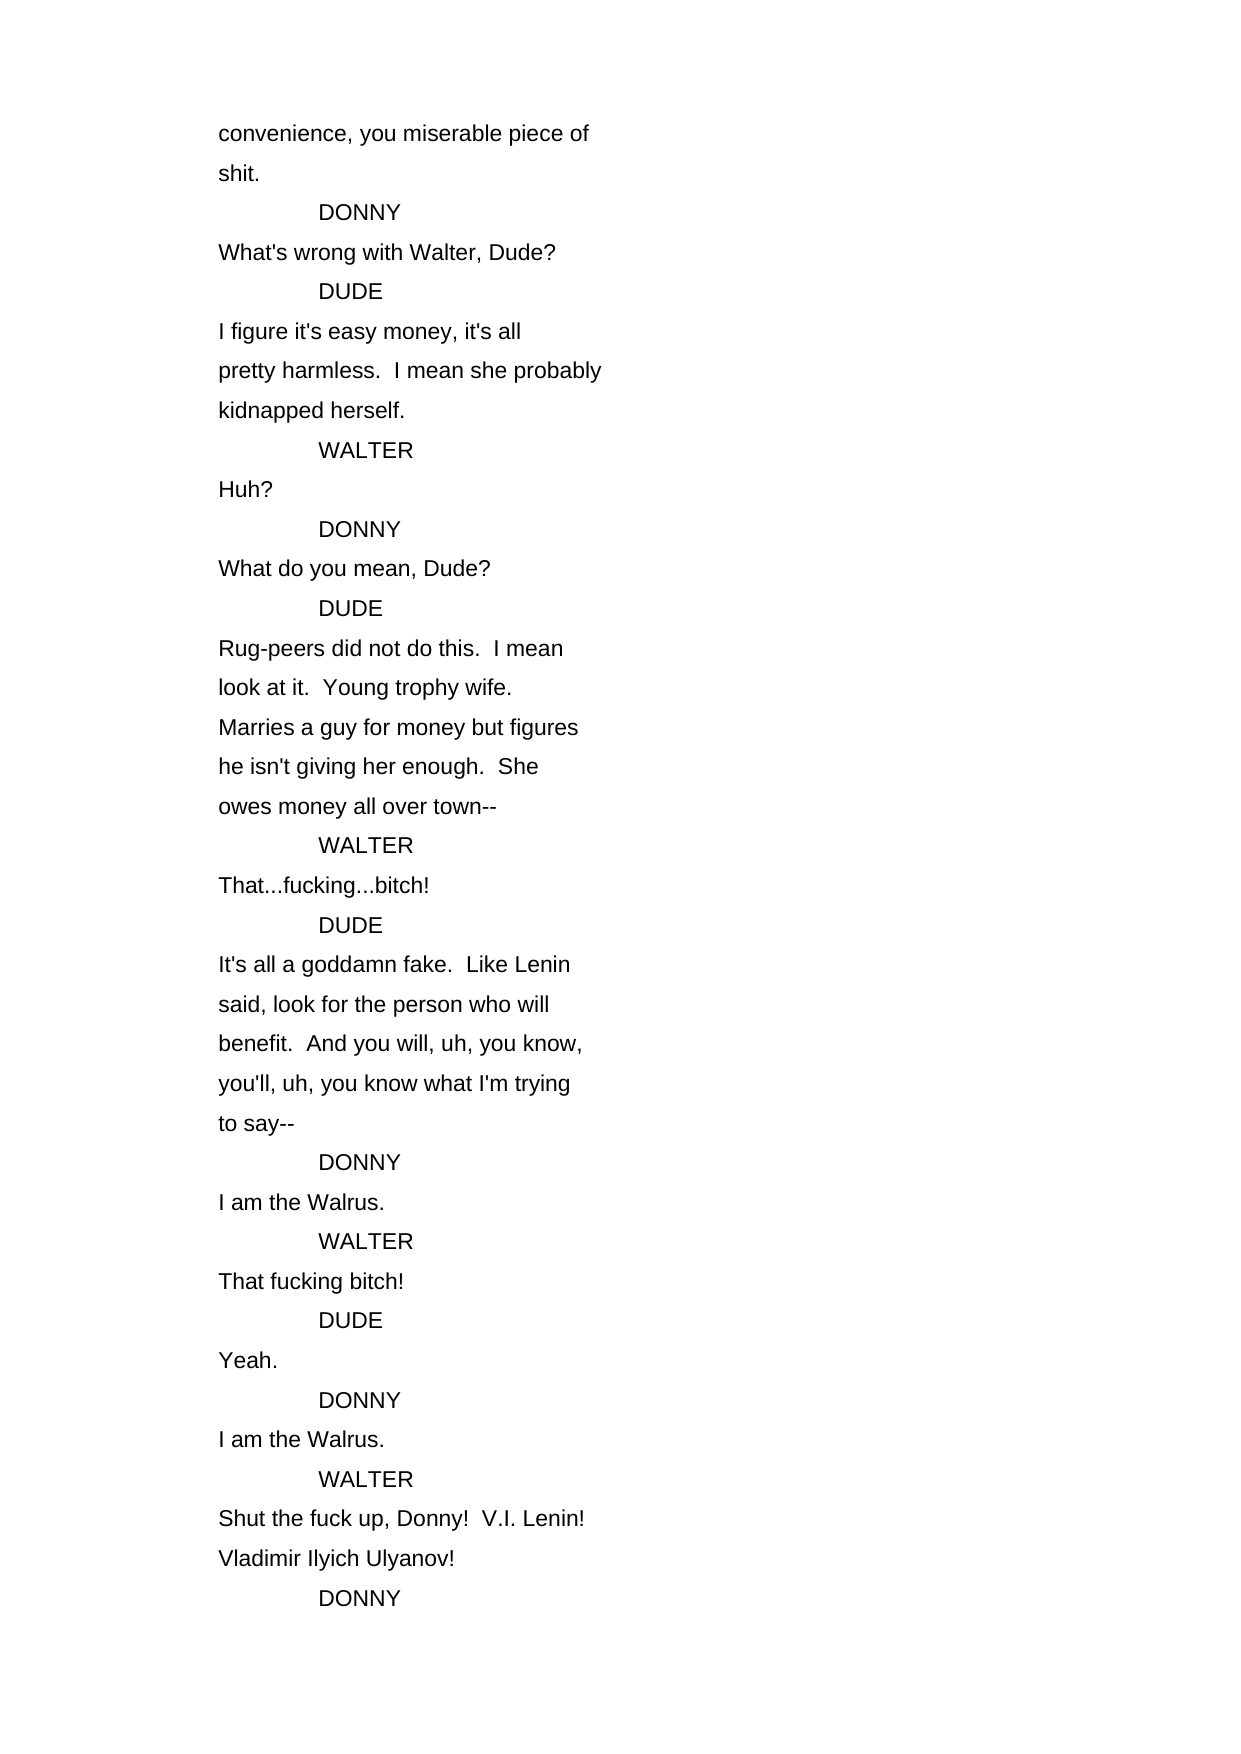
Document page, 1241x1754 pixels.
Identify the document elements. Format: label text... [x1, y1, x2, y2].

text shit. [118, 158, 1122, 186]
text DUDE [118, 276, 1122, 305]
text Huh? [118, 474, 1122, 503]
text said, look for the person who will [118, 989, 1122, 1018]
text DONNY [118, 197, 1122, 226]
text DONNY [118, 1583, 1122, 1611]
text That...fucking...bitch! [118, 870, 1122, 899]
text Rug-peers did not do this. I mean [118, 633, 1122, 661]
text kidnapped herself. [118, 395, 1122, 424]
text DUDE [118, 910, 1122, 938]
text WALTER [118, 1226, 1122, 1255]
text Vladimir Ilyich Ulyanov! [118, 1543, 1122, 1572]
text DUDE [118, 1306, 1122, 1334]
text to say-- [118, 1108, 1122, 1136]
text DONNY [118, 514, 1122, 543]
text What's wrong with Walter, Dude? [118, 237, 1122, 266]
text Marries a guy for money but figures [118, 712, 1122, 741]
text benefit. And you will, uh, you know, [118, 1028, 1122, 1057]
text convenience, you miserable piece of [118, 118, 1122, 147]
text I figure it's easy money, it's all [118, 316, 1122, 345]
text DONNY [118, 1385, 1122, 1413]
text It's all a goddamn fake. Like Lenin [118, 949, 1122, 978]
text I am the Walrus. [118, 1424, 1122, 1453]
text That fucking bitch! [118, 1266, 1122, 1295]
text DONNY [118, 1147, 1122, 1176]
text DUDE [118, 593, 1122, 622]
text WALTER [118, 1464, 1122, 1493]
text he isn't giving her enough. She [118, 751, 1122, 780]
text pretty harmless. I mean she probably [118, 356, 1122, 384]
text you'll, uh, you know what I'm trying [118, 1068, 1122, 1097]
text I am the Walrus. [118, 1187, 1122, 1216]
text WALTER [118, 831, 1122, 859]
text WALTER [118, 435, 1122, 463]
text Shut the fuck up, Donny! V.I. Lenin! [118, 1503, 1122, 1532]
text What do you mean, Dude? [118, 553, 1122, 582]
text owes money all over town-- [118, 791, 1122, 820]
text look at it. Young trophy wife. [118, 672, 1122, 701]
text Yeah. [118, 1345, 1122, 1374]
